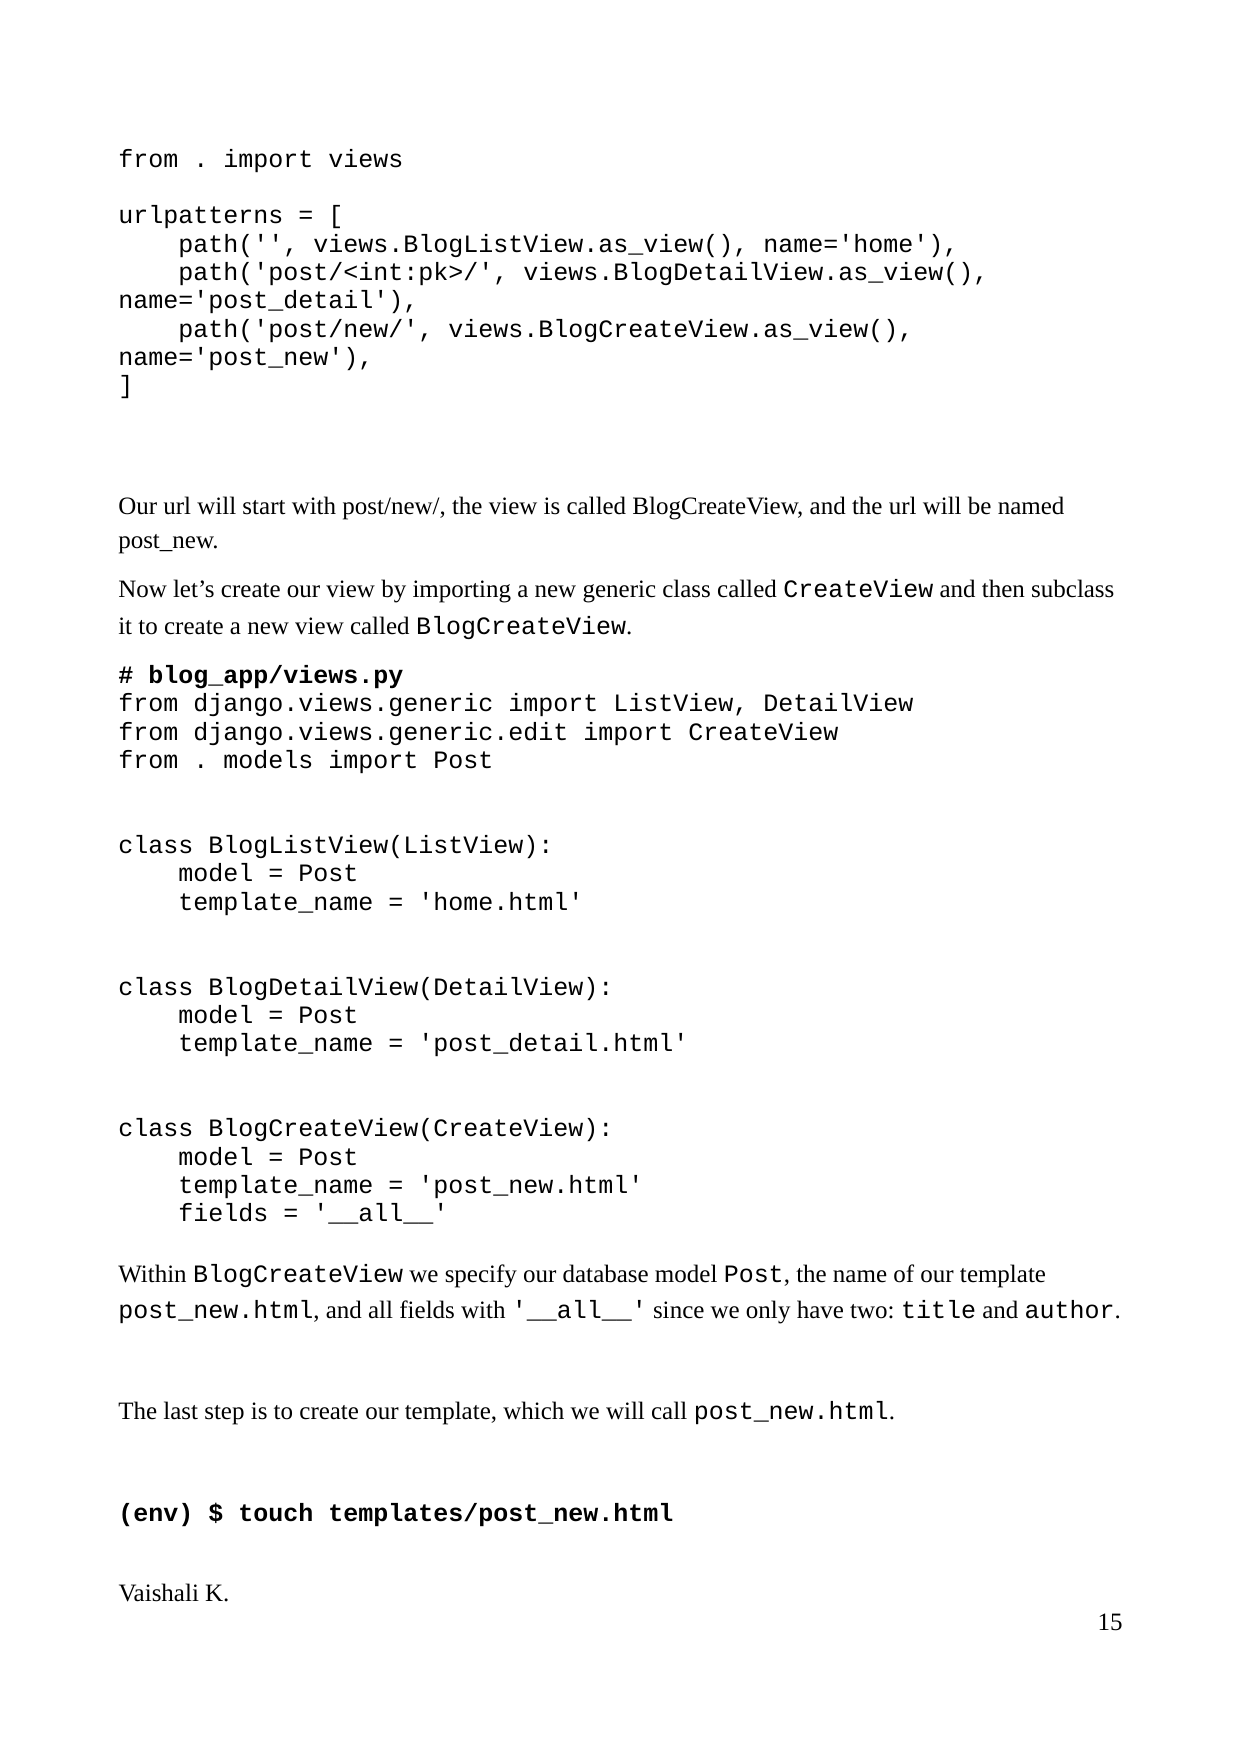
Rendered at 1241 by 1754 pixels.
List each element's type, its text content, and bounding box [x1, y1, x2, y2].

text from . models import Post [118, 748, 1122, 776]
text # blog_app/views.py [118, 663, 1122, 691]
text path('', views.BlogListView.as_view(), name='home'), [118, 231, 1122, 260]
text template_name = 'post_new.html' [118, 1173, 1122, 1201]
text template_name = 'post_detail.html' [118, 1031, 1122, 1059]
text from . import views [118, 146, 1122, 175]
text The last step is to create our template, which we will call post_new.html. [118, 1396, 1122, 1427]
text model = Post [118, 1144, 1122, 1173]
text Our url will start with post/new/, the view is called BlogCreateView, and the url will be named post_new. [118, 491, 1122, 554]
text model = Post [118, 861, 1122, 889]
text from django.views.generic import ListView, DetailView [118, 691, 1122, 719]
text ] [118, 373, 1122, 401]
text Now let’s create our view by importing a new generic class called CreateView and then subclass it to create a new view called BlogCreateView. [118, 574, 1122, 642]
text Within BlogCreateView we specify our database model Post, the name of our template post_new.html, and all fields with '__all__' since we only have two: title and author. [118, 1259, 1122, 1326]
text model = Post [118, 1003, 1122, 1031]
text class BlogCreateView(CreateView): [118, 1116, 1122, 1144]
text (env) $ touch templates/post_new.html [118, 1501, 1122, 1529]
text urlpatterns = [ [118, 203, 1122, 231]
text class BlogListView(ListView): [118, 833, 1122, 861]
text class BlogDetailView(DetailView): [118, 974, 1122, 1003]
text fields = '__all__' [118, 1201, 1122, 1229]
text path('post/<int:pk>/', views.BlogDetailView.as_view(), name='post_detail'), [118, 260, 1122, 316]
text path('post/new/', views.BlogCreateView.as_view(), name='post_new'), [118, 316, 1122, 373]
text from django.views.generic.edit import CreateView [118, 719, 1122, 748]
text template_name = 'home.html' [118, 889, 1122, 918]
